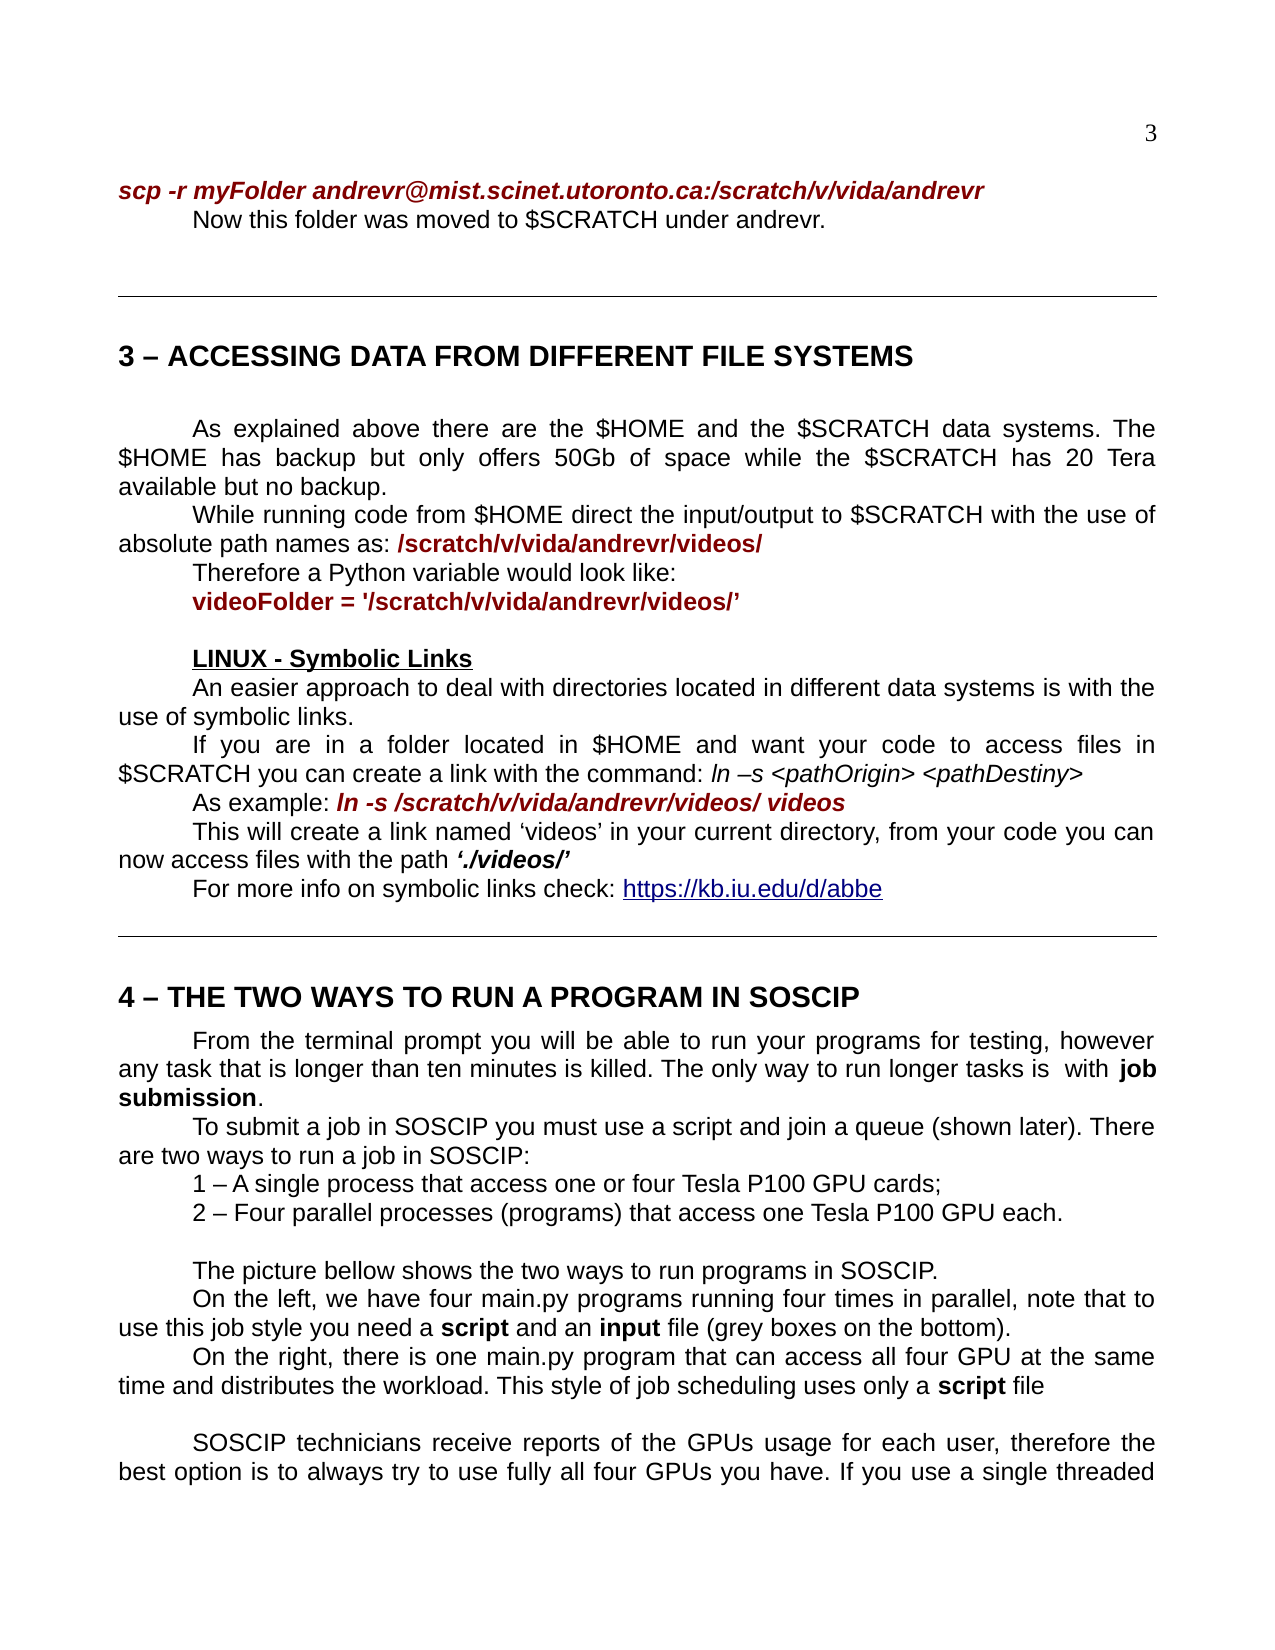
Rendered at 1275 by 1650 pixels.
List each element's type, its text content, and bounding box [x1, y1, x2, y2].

text For more info on symbolic links check: https://kb.iu.edu/d/abbe [118, 874, 1157, 903]
text scp -r myFolder andrevr@mist.scinet.utoronto.ca:/scratch/v/vida/andrevr [118, 176, 1157, 205]
subtitle 3 – ACCESSING DATA FROM DIFFERENT FILE SYSTEMS [118, 339, 1157, 373]
text To submit a job in SOSCIP you must use a script and join a queue (shown later). There are two ways to run a job in SOSCIP: [118, 1112, 1157, 1169]
text As explained above there are the $HOME and the $SCRATCH data systems. The $HOME has backup but only offers 50Gb of space while the $SCRATCH has 20 Tera available but no backup. [118, 414, 1157, 500]
text The picture bellow shows the two ways to run programs in SOSCIP. [118, 1256, 1157, 1284]
text An easier approach to deal with directories located in different data systems is with the use of symbolic links. [118, 673, 1157, 730]
text Now this folder was moved to $SCRATCH under andrevr. [118, 205, 1157, 234]
text Therefore a Python variable would look like: [118, 558, 1157, 587]
text 1 – A single process that access one or four Tesla P100 GPU cards; [118, 1169, 1157, 1198]
text If you are in a folder located in $HOME and want your code to access files in $SCRATCH you can create a link with the command: ln –s <pathOrigin> <pathDestiny> [118, 730, 1157, 788]
text LINUX - Symbolic Links [118, 644, 1157, 673]
subtitle 4 – THE TWO WAYS TO RUN A PROGRAM IN SOSCIP [118, 979, 1157, 1013]
text From the terminal prompt you will be able to run your programs for testing, however any task that is longer than ten minutes is killed. The only way to run longer tasks is with job submission. [118, 1026, 1157, 1112]
text On the right, there is one main.py program that can access all four GPU at the same time and distributes the workload. This style of job scheduling uses only a script file [118, 1342, 1157, 1399]
text This will create a link named ‘videos’ in your current directory, from your code you can now access files with the path ‘./videos/’ [118, 817, 1157, 874]
text SOSCIP technicians receive reports of the GPUs usage for each user, therefore the best option is to always try to use fully all four GPUs you have. If you use a single threaded [118, 1428, 1157, 1486]
text As example: ln -s /scratch/v/vida/andrevr/videos/ videos [118, 788, 1157, 817]
text On the left, we have four main.py programs running four times in parallel, note that to use this job style you need a script and an input file (grey boxes on the bottom). [118, 1284, 1157, 1342]
text While running code from $HOME direct the input/output to $SCRATCH with the use of absolute path names as: /scratch/v/vida/andrevr/videos/ [118, 500, 1157, 558]
text 2 – Four parallel processes (programs) that access one Tesla P100 GPU each. [118, 1198, 1157, 1227]
text videoFolder = '/scratch/v/vida/andrevr/videos/’ [118, 587, 1157, 615]
